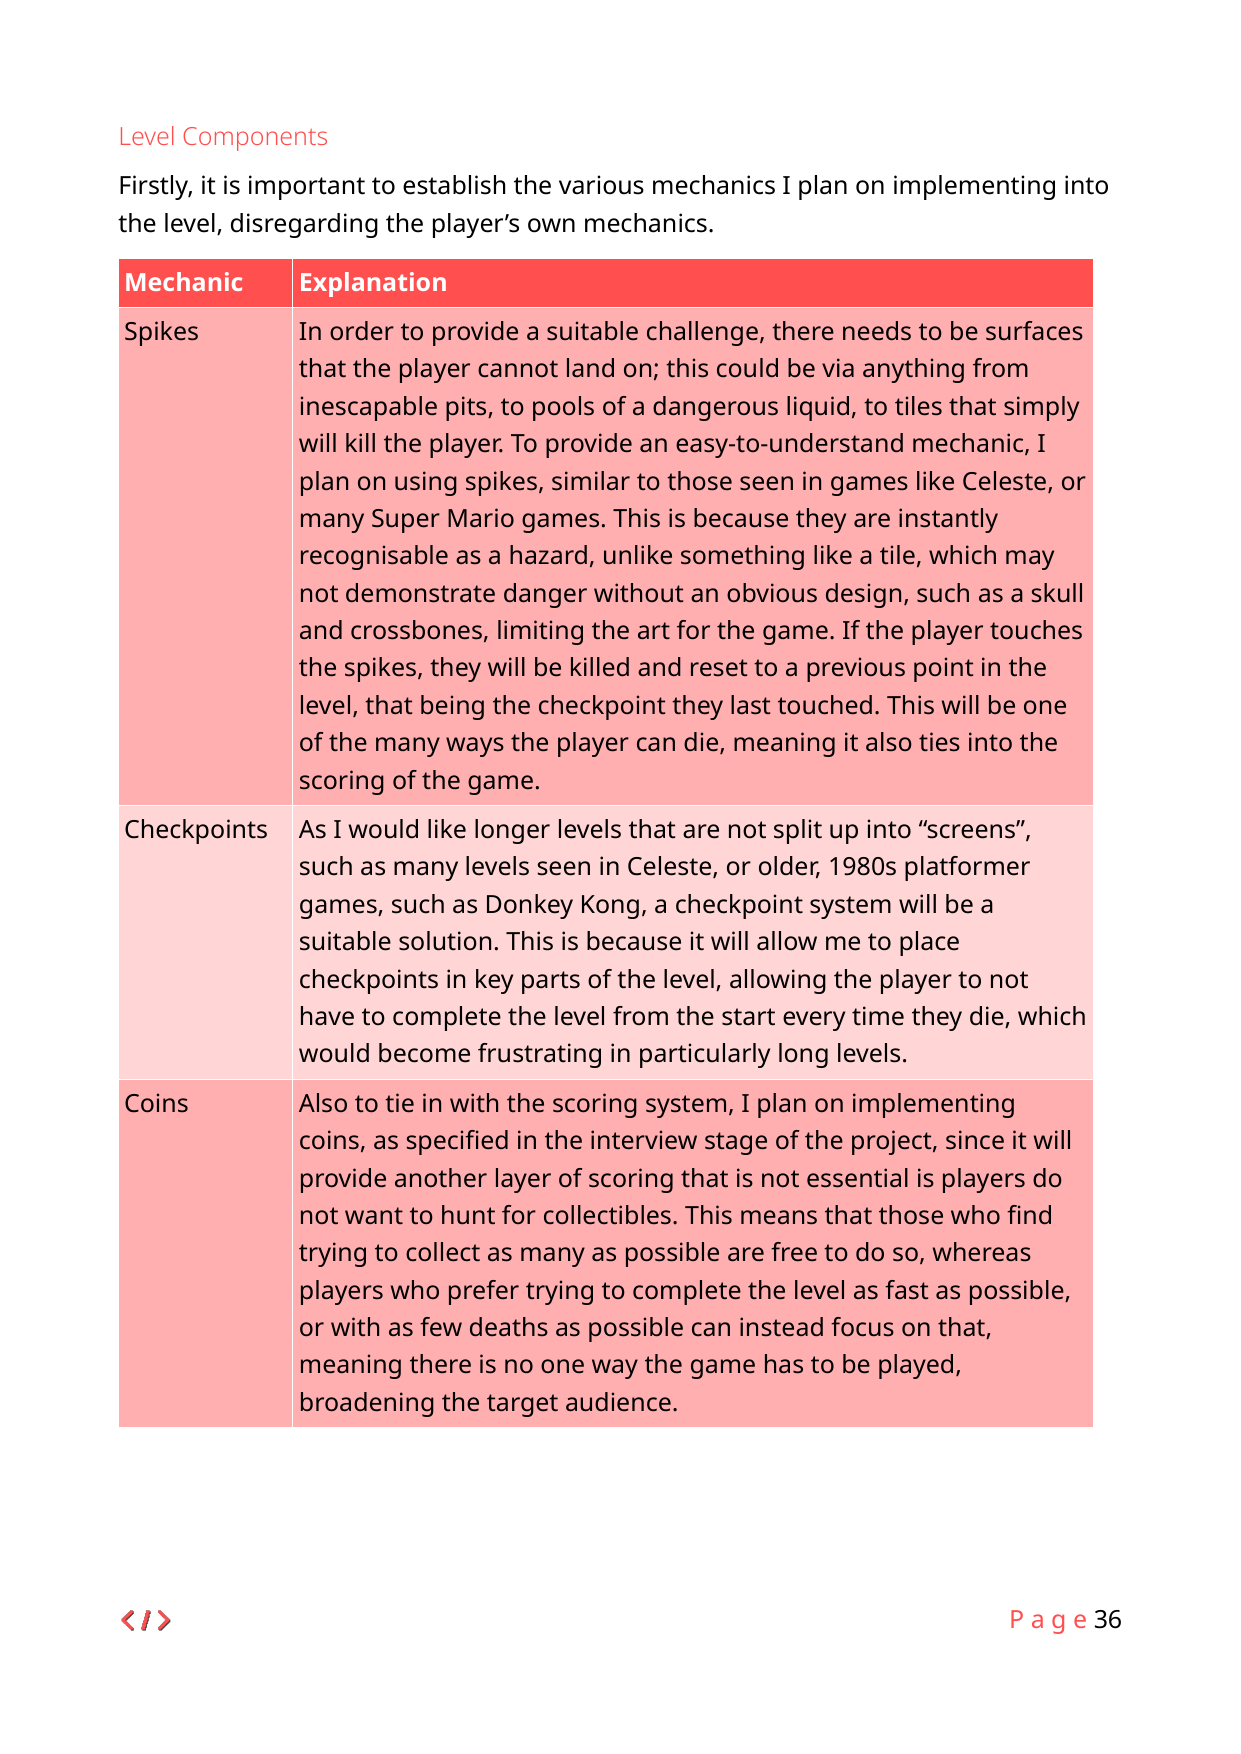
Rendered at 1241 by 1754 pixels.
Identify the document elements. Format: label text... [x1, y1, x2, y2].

table_header Explanation [293, 259, 1093, 307]
table_header Mechanic [119, 259, 292, 307]
subtitle Level Components [118, 118, 1122, 152]
table_cell Coins [119, 1080, 292, 1427]
table_cell Spikes [119, 308, 292, 805]
text Firstly, it is important to establish the various mechanics I plan on implementing into the level, disregarding the player’s own mechanics. [118, 168, 1122, 239]
table_cell In order to provide a suitable challenge, there needs to be surfaces that the player cannot land on; this could be via anything from inescapable pits, to pools of a dangerous liquid, to tiles that simply will kill the player. To provide an easy-to-understand mechanic, I plan on using spikes, similar to those seen in games like Celeste, or many Super Mario games. This is because they are instantly recognisable as a hazard, unlike something like a tile, which may not demonstrate danger without an obvious design, such as a skull and crossbones, limiting the art for the game. If the player touches the spikes, they will be killed and reset to a previous point in the level, that being the checkpoint they last touched. This will be one of the many ways the player can die, meaning it also ties into the scoring of the game. [293, 308, 1093, 805]
table_cell Checkpoints [119, 806, 292, 1079]
table_cell As I would like longer levels that are not split up into “screens”, such as many levels seen in Celeste, or older, 1980s platformer games, such as Donkey Kong, a checkpoint system will be a suitable solution. This is because it will allow me to place checkpoints in key parts of the level, allowing the player to not have to complete the level from the start every time they die, which would become frustrating in particularly long levels. [293, 806, 1093, 1079]
picture [116, 1591, 175, 1649]
table_cell Also to tie in with the scoring system, I plan on implementing coins, as specified in the interview stage of the project, since it will provide another layer of scoring that is not essential is players do not want to hunt for collectibles. This means that those who find trying to collect as many as possible are free to do so, whereas players who prefer trying to complete the level as fast as possible, or with as few deaths as possible can instead focus on that, meaning there is no one way the game has to be played, broadening the target audience. [293, 1080, 1093, 1427]
